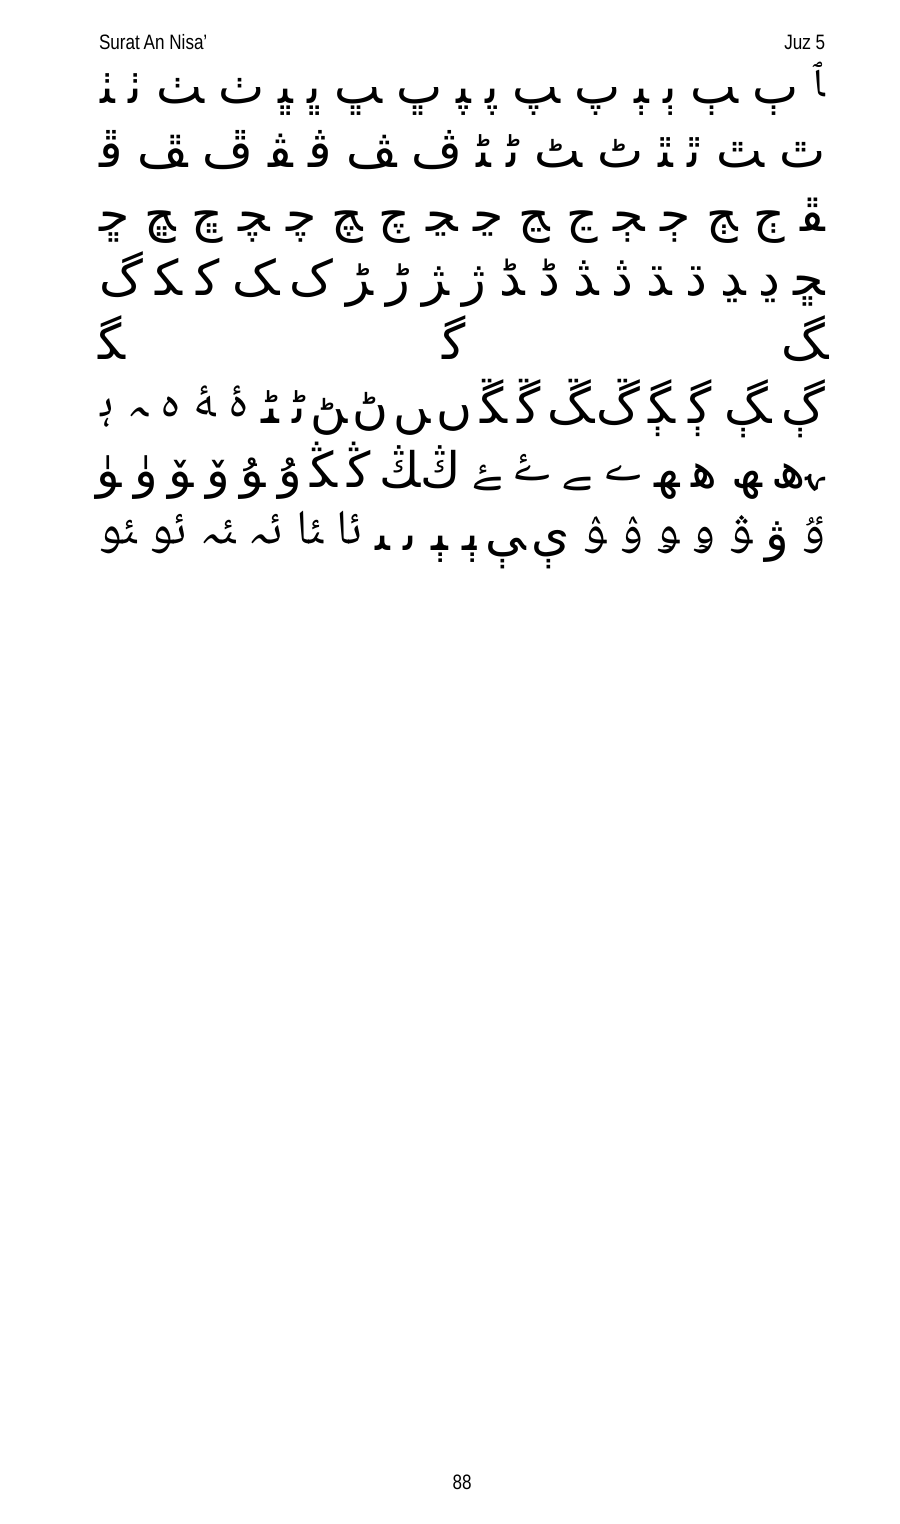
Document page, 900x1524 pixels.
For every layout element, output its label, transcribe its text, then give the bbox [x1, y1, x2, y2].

text ﮖ ﮗ ﮘ ﮙ ﮚ ﮛ ﮜ ﮝ ﮞ ﮟ ﮠ ﮡ ﮢ ﮣ ﮤ ﮥ ﮦ ﮧ ﮨ ﮩﮪ ﮫ ﮬ ﮭ ﮮ ﮯ ﮰ ﮱ ﯓ ﯔ ﯕ ﯖ ﯗ ﯘ ﯙ ﯚ ﯛ ﯜ ﯝ ﯞ ﯟ ﯠ ﯡ ﯢ ﯣ ﯤ ﯥ ﯦ ﯧ ﯨ ﯩ ﯪ ﯫ ﯬ ﯭ ﯮ ﯯ [99, 379, 825, 571]
text ﭑ ﭒ ﭓ ﭔ ﭕ ﭖ ﭗ ﭘ ﭙ ﭚ ﭛ ﭜ ﭝ ﭞ ﭟ ﭠ ﭡ ﭢ ﭣ ﭤ ﭥ ﭦ ﭧ ﭨ ﭩ ﭪ ﭫ ﭬ ﭭ ﭮ ﭯ ﭰ ﭱ ﭲ ﭳ ﭴ ﭵ ﭶ ﭷ ﭸ ﭹ ﭺ ﭻ ﭼ ﭽ ﭾ ﭿ ﮀ ﮁ ﮂ ﮃ ﮄ ﮅ ﮆ ﮇ ﮈ ﮉ ﮊ ﮋ ﮌ ﮍ ﮎ ﮏ ﮐ ﮑ ﮒ ﮓ ﮔ ﮕ [99, 60, 825, 379]
